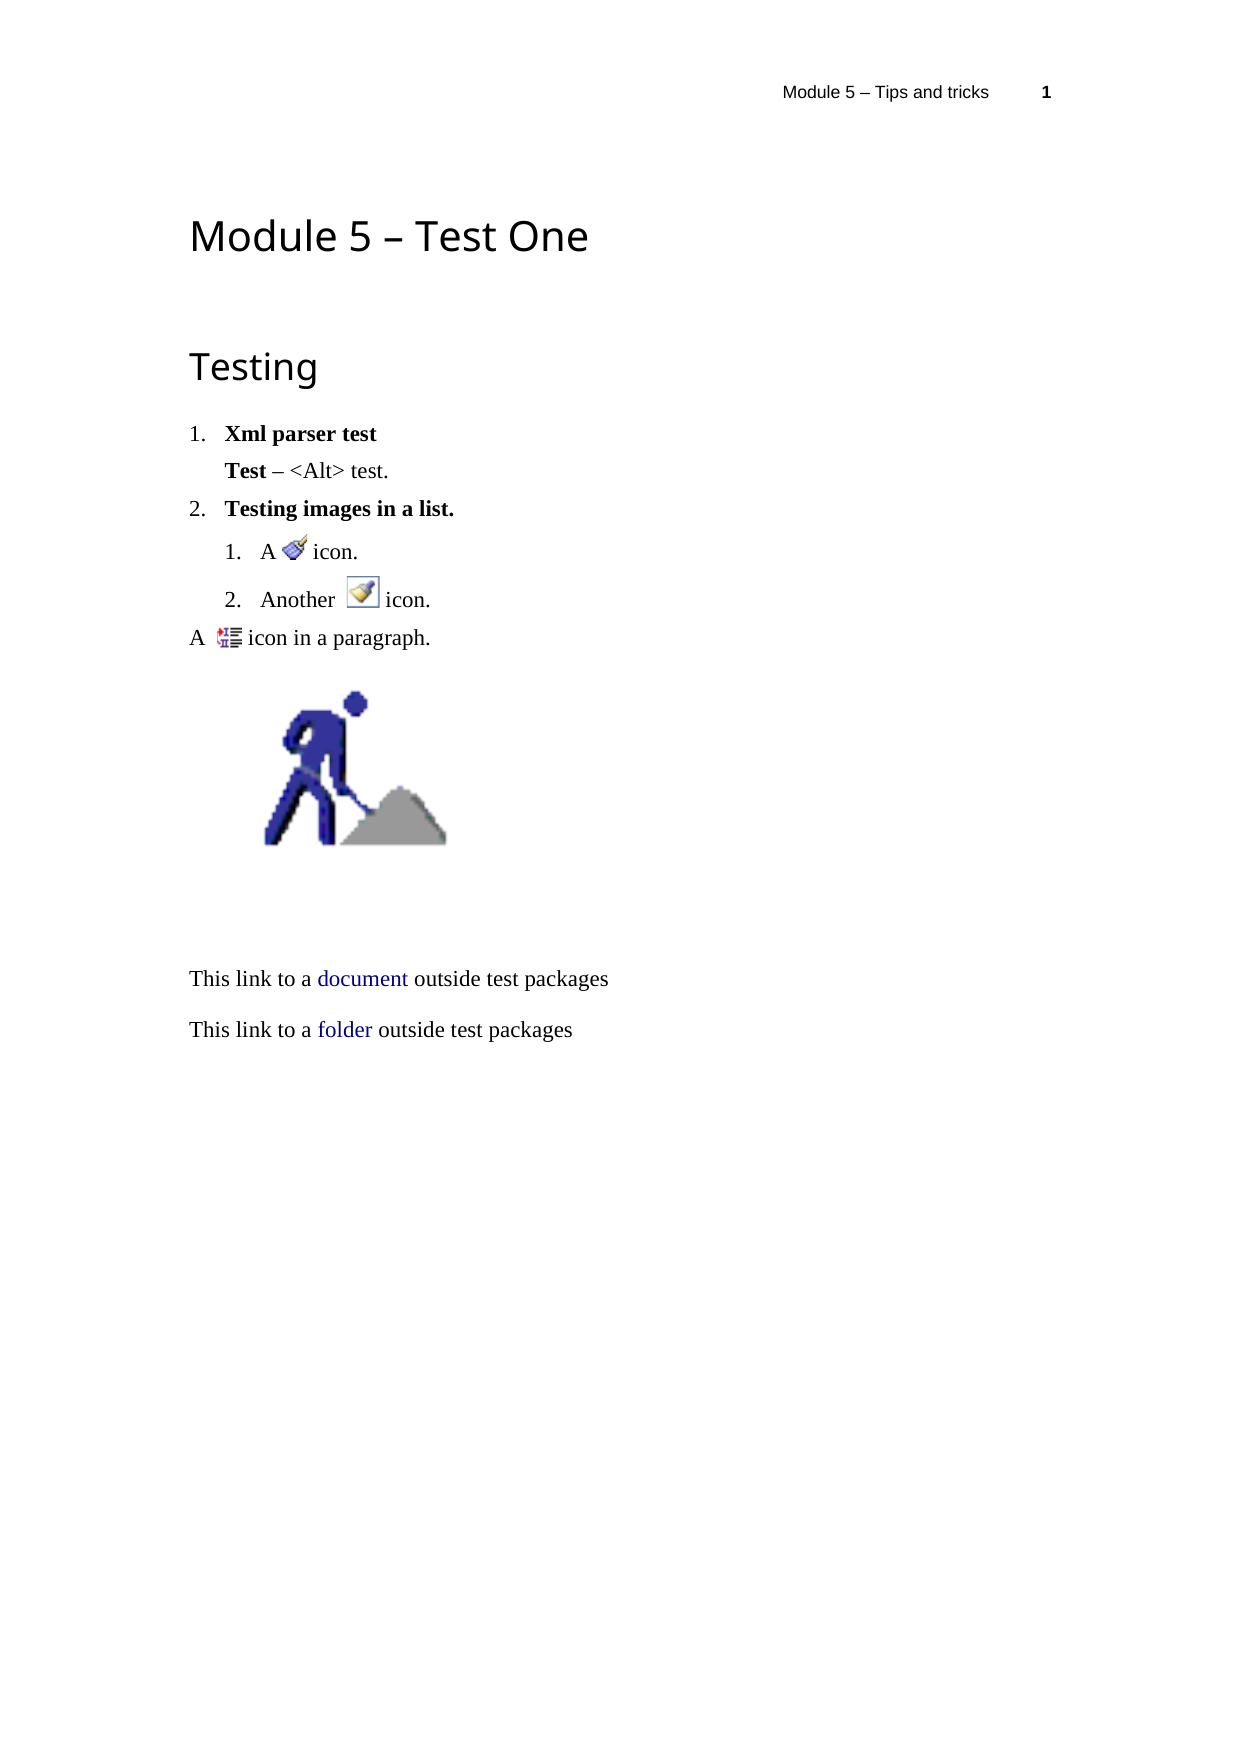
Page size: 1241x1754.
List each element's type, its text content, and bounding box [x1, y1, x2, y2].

text This link to a document outside test packages [189, 966, 1051, 992]
list Testing images in a list. [189, 496, 1051, 522]
picture [217, 625, 242, 651]
title Test One [189, 207, 1051, 264]
picture [237, 677, 473, 866]
picture [282, 534, 308, 560]
picture [346, 576, 380, 608]
text Test – <Alt> test. [224, 458, 1051, 484]
text A [189, 625, 217, 651]
text icon in a paragraph. [242, 625, 1051, 651]
text This link to a folder outside test packages [189, 1016, 1051, 1042]
list A icon. [224, 534, 1051, 564]
list Another icon. [224, 577, 1051, 613]
text Testing [189, 341, 1051, 392]
list Xml parser test [189, 421, 1051, 446]
